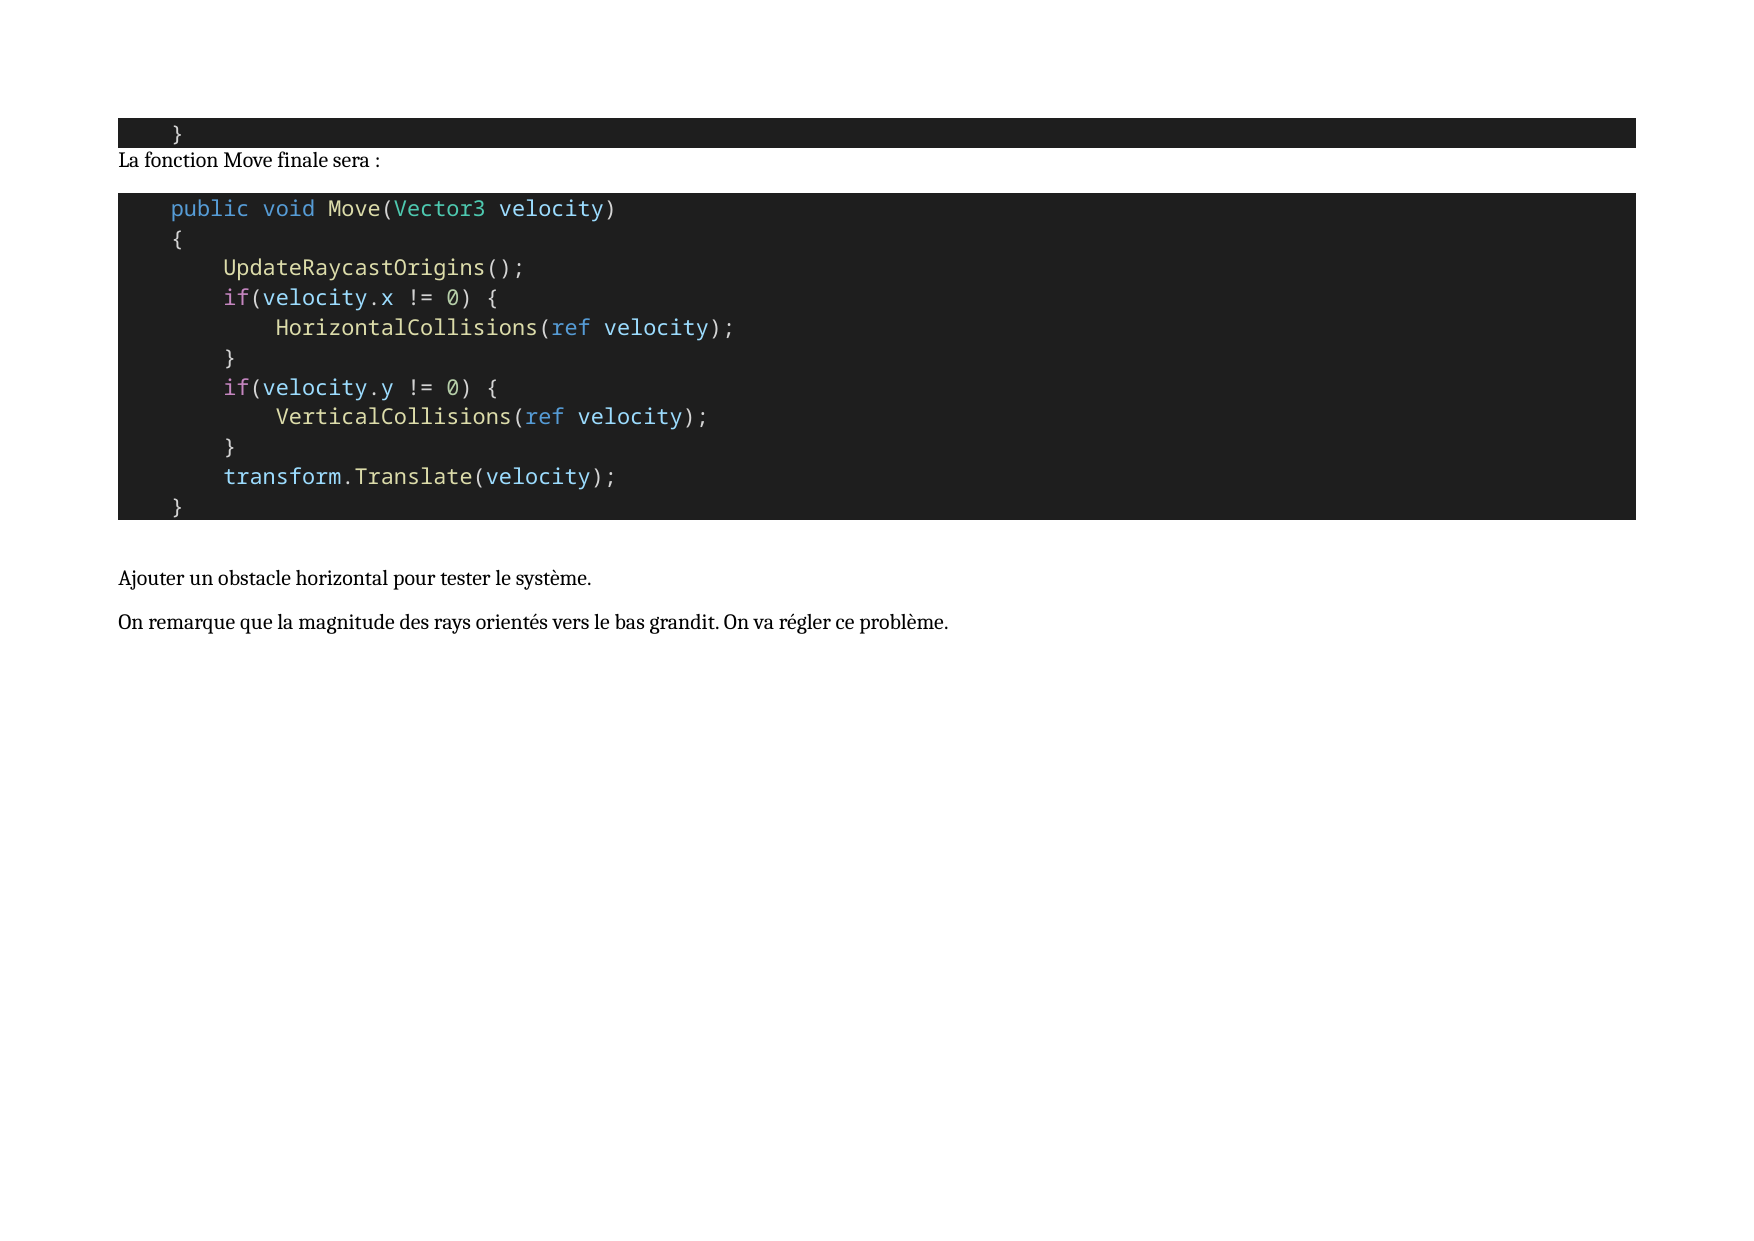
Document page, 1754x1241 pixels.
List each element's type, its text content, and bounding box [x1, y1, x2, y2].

text if(velocity.x != 0) { [118, 282, 1636, 312]
text Ajouter un obstacle horizontal pour tester le système. [118, 565, 1636, 590]
text UpdateRaycastOrigins(); [118, 252, 1636, 282]
text VerticalCollisions(ref velocity); [118, 401, 1636, 431]
text } [118, 431, 1636, 461]
text La fonction Move finale sera : [118, 148, 1636, 173]
text } [118, 491, 1636, 520]
text if(velocity.y != 0) { [118, 371, 1636, 401]
text { [118, 222, 1636, 252]
text HorizontalCollisions(ref velocity); [118, 312, 1636, 342]
text transform.Translate(velocity); [118, 461, 1636, 491]
text public void Move(Vector3 velocity) [118, 193, 1636, 222]
text On remarque que la magnitude des rays orientés vers le bas grandit. On va régler ce problème. [118, 610, 1636, 635]
text } [118, 342, 1636, 371]
text } [118, 118, 1636, 148]
